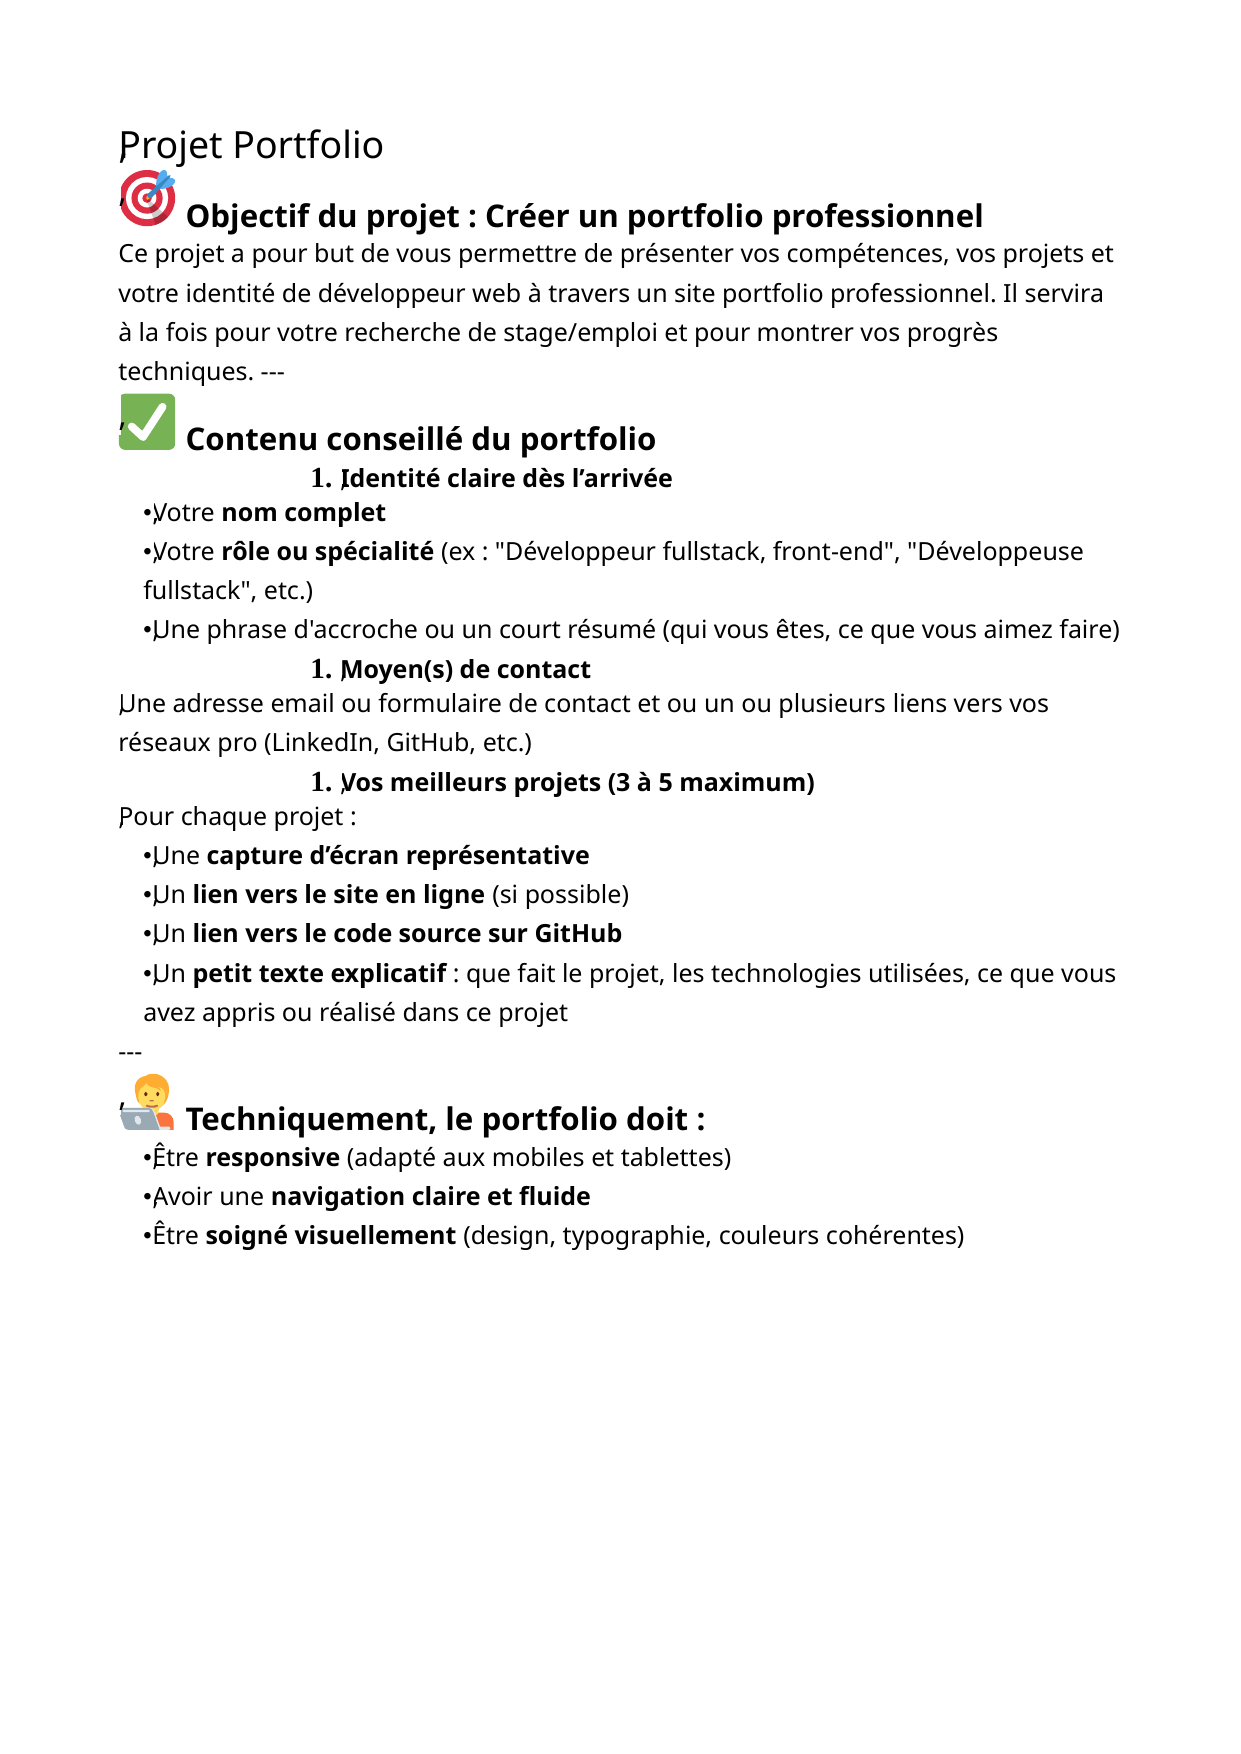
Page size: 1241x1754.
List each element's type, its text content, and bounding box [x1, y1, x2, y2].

list Un petit texte explicatif : que fait le projet, les technologies utilisées, ce que vous avez appris ou réalisé dans ce projet [118, 955, 1122, 1028]
subtitle Objectif du projet : Créer un portfolio professionnel [118, 169, 1122, 236]
list Être responsive (adapté aux mobiles et tablettes) [154, 1140, 1122, 1174]
subtitle Identité claire dès l’arrivée [342, 460, 1122, 494]
subtitle Moyen(s) de contact [310, 651, 1122, 686]
list Un lien vers le code source sur GitHub [118, 916, 152, 950]
list Un lien vers le site en ligne (si possible) [118, 877, 152, 911]
list Un lien vers le code source sur GitHub [154, 916, 1122, 950]
subtitle Techniquement, le portfolio doit : [118, 1073, 1122, 1140]
text Ce projet a pour but de vous permettre de présenter vos compétences, vos projets et votre identité de développeur web à travers un site portfolio professionnel. Il servira à la fois pour votre recherche de stage/emploi et pour montrer vos progrès techniques. --- [118, 236, 1122, 388]
text --- [118, 1033, 1122, 1068]
list Être soigné visuellement (design, typographie, couleurs cohérentes) [118, 1218, 1122, 1252]
list Votre nom complet [118, 494, 152, 528]
list Une capture d’écran représentative [154, 838, 1122, 872]
subtitle Vos meilleurs projets (3 à 5 maximum) [310, 764, 340, 798]
subtitle Identité claire dès l’arrivée [310, 460, 340, 494]
list Avoir une navigation claire et fluide [118, 1179, 152, 1213]
list Une phrase d'accroche ou un court résumé (qui vous êtes, ce que vous aimez faire) [154, 612, 1122, 646]
list Une capture d’écran représentative [118, 838, 152, 872]
list Avoir une navigation claire et fluide [154, 1179, 1122, 1213]
text Une adresse email ou formulaire de contact et ou un ou plusieurs liens vers vos réseaux pro (LinkedIn, GitHub, etc.) [118, 686, 1122, 759]
list Votre rôle ou spécialité (ex : "Développeur fullstack, front-end", "Développeuse fullstack", etc.) [118, 533, 1122, 607]
list Un lien vers le site en ligne (si possible) [154, 877, 1122, 911]
subtitle Contenu conseillé du portfolio [118, 393, 1122, 460]
list Être responsive (adapté aux mobiles et tablettes) [118, 1140, 152, 1174]
list Votre nom complet [154, 494, 1122, 528]
text Pour chaque projet : [121, 798, 1122, 833]
subtitle Projet Portfolio [121, 118, 1122, 169]
subtitle Vos meilleurs projets (3 à 5 maximum) [342, 764, 1122, 798]
